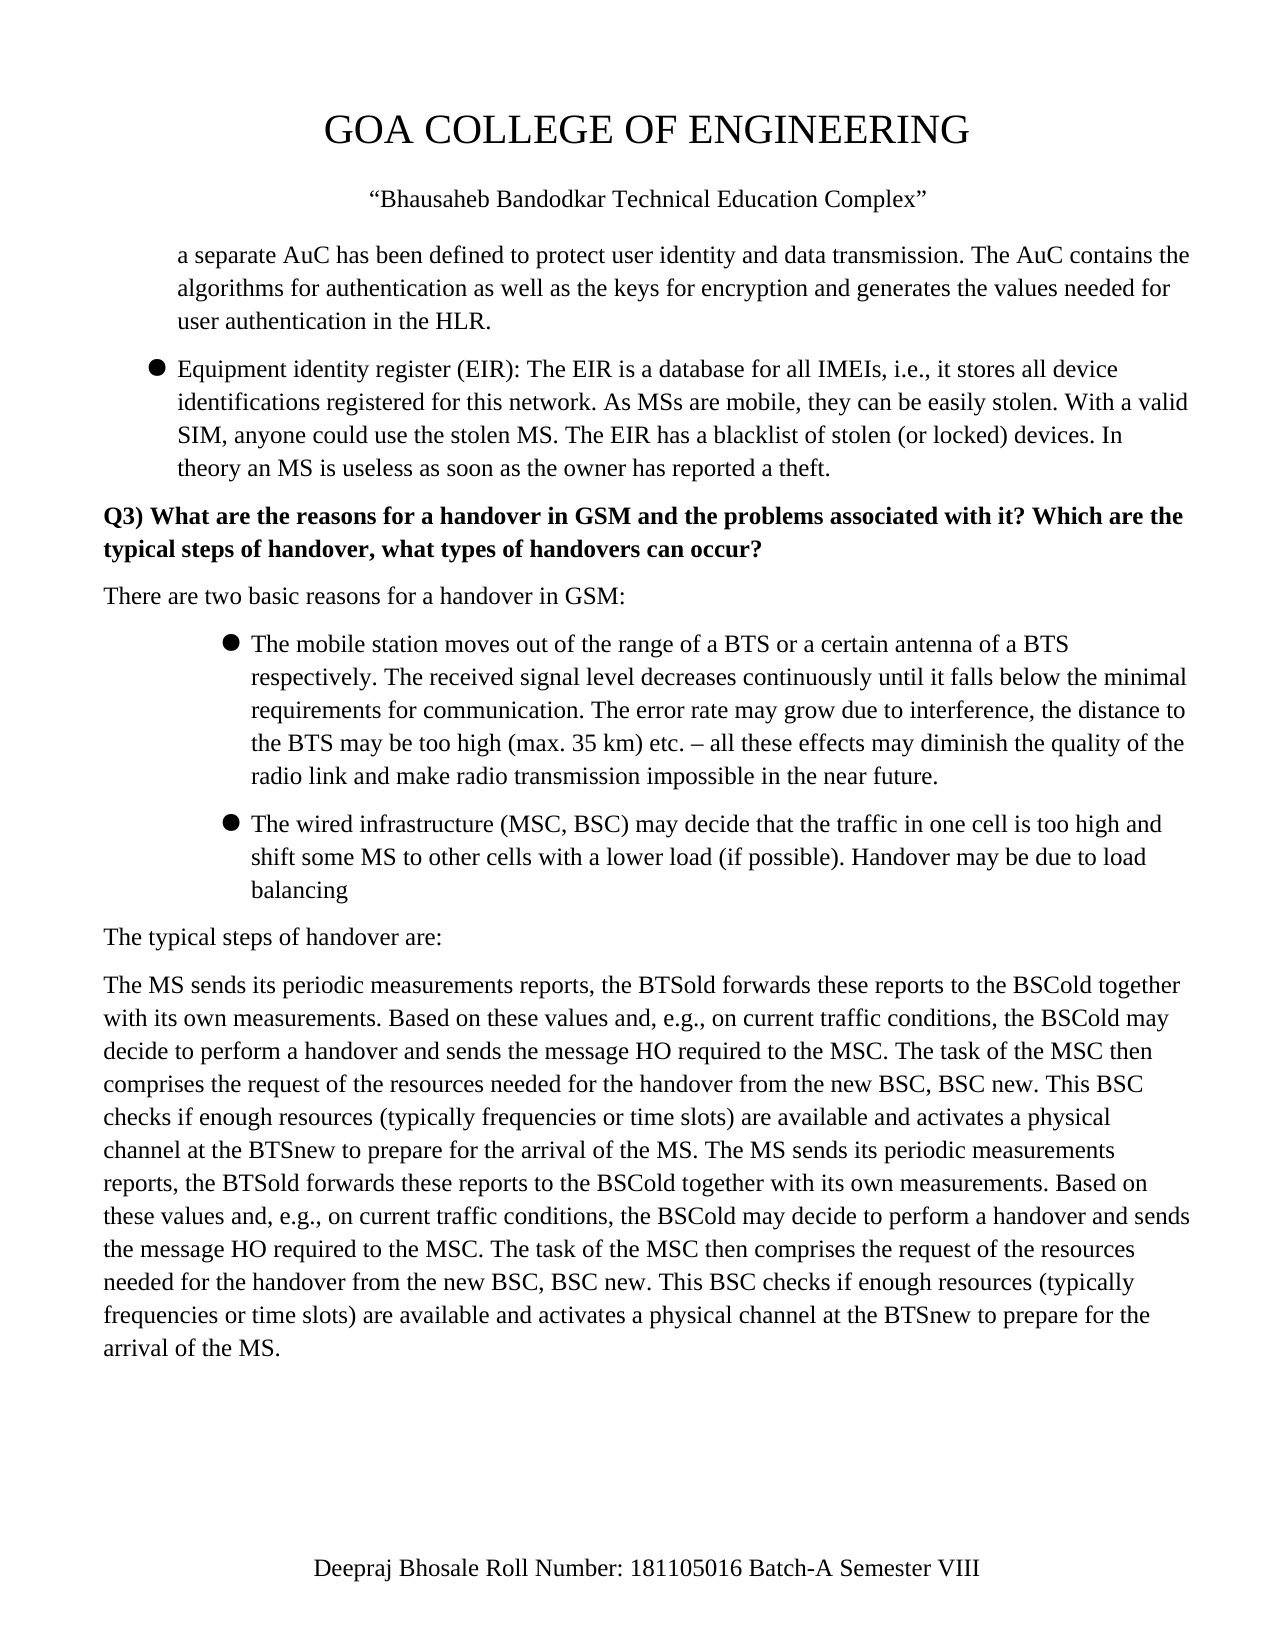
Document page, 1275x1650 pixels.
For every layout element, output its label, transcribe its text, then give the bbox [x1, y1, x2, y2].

text The typical steps of handover are: [103, 922, 1191, 951]
text Q3) What are the reasons for a handover in GSM and the problems associated with it? Which are the typical steps of handover, what types of handovers can occur? [103, 501, 1191, 562]
text There are two basic reasons for a handover in GSM: [103, 581, 1191, 610]
list a separate AuC has been defined to protect user identity and data transmission. The AuC contains the algorithms for authentication as well as the keys for encryption and generates the values needed for user authentication in the HLR. [147, 240, 1191, 335]
list Equipment identity register (EIR): The EIR is a database for all IMEIs, i.e., it stores all device identifications registered for this network. As MSs are mobile, they can be easily stolen. With a valid SIM, anyone could use the stolen MS. The EIR has a blacklist of stolen (or locked) devices. In theory an MS is useless as soon as the owner has reported a theft. [147, 354, 1191, 482]
list The mobile station moves out of the range of a BTS or a certain antenna of a BTS respectively. The received signal level decreases continuously until it falls below the minimal requirements for communication. The error rate may grow due to interference, the distance to the BTS may be too high (max. 35 km) etc. – all these effects may diminish the quality of the radio link and make radio transmission impossible in the near future. [221, 629, 1191, 790]
list The wired infrastructure (MSC, BSC) may decide that the traffic in one cell is too high and shift some MS to other cells with a lower load (if possible). Handover may be due to load balancing [221, 809, 1191, 903]
text The MS sends its periodic measurements reports, the BTSold forwards these reports to the BSCold together with its own measurements. Based on these values and, e.g., on current traffic conditions, the BSCold may decide to perform a handover and sends the message HO required to the MSC. The task of the MSC then comprises the request of the resources needed for the handover from the new BSC, BSC new. This BSC checks if enough resources (typically frequencies or time slots) are available and activates a physical channel at the BTSnew to prepare for the arrival of the MS. The MS sends its periodic measurements reports, the BTSold forwards these reports to the BSCold together with its own measurements. Based on these values and, e.g., on current traffic conditions, the BSCold may decide to perform a handover and sends the message HO required to the MSC. The task of the MSC then comprises the request of the resources needed for the handover from the new BSC, BSC new. This BSC checks if enough resources (typically frequencies or time slots) are available and activates a physical channel at the BTSnew to prepare for the arrival of the MS. [103, 970, 1191, 1362]
